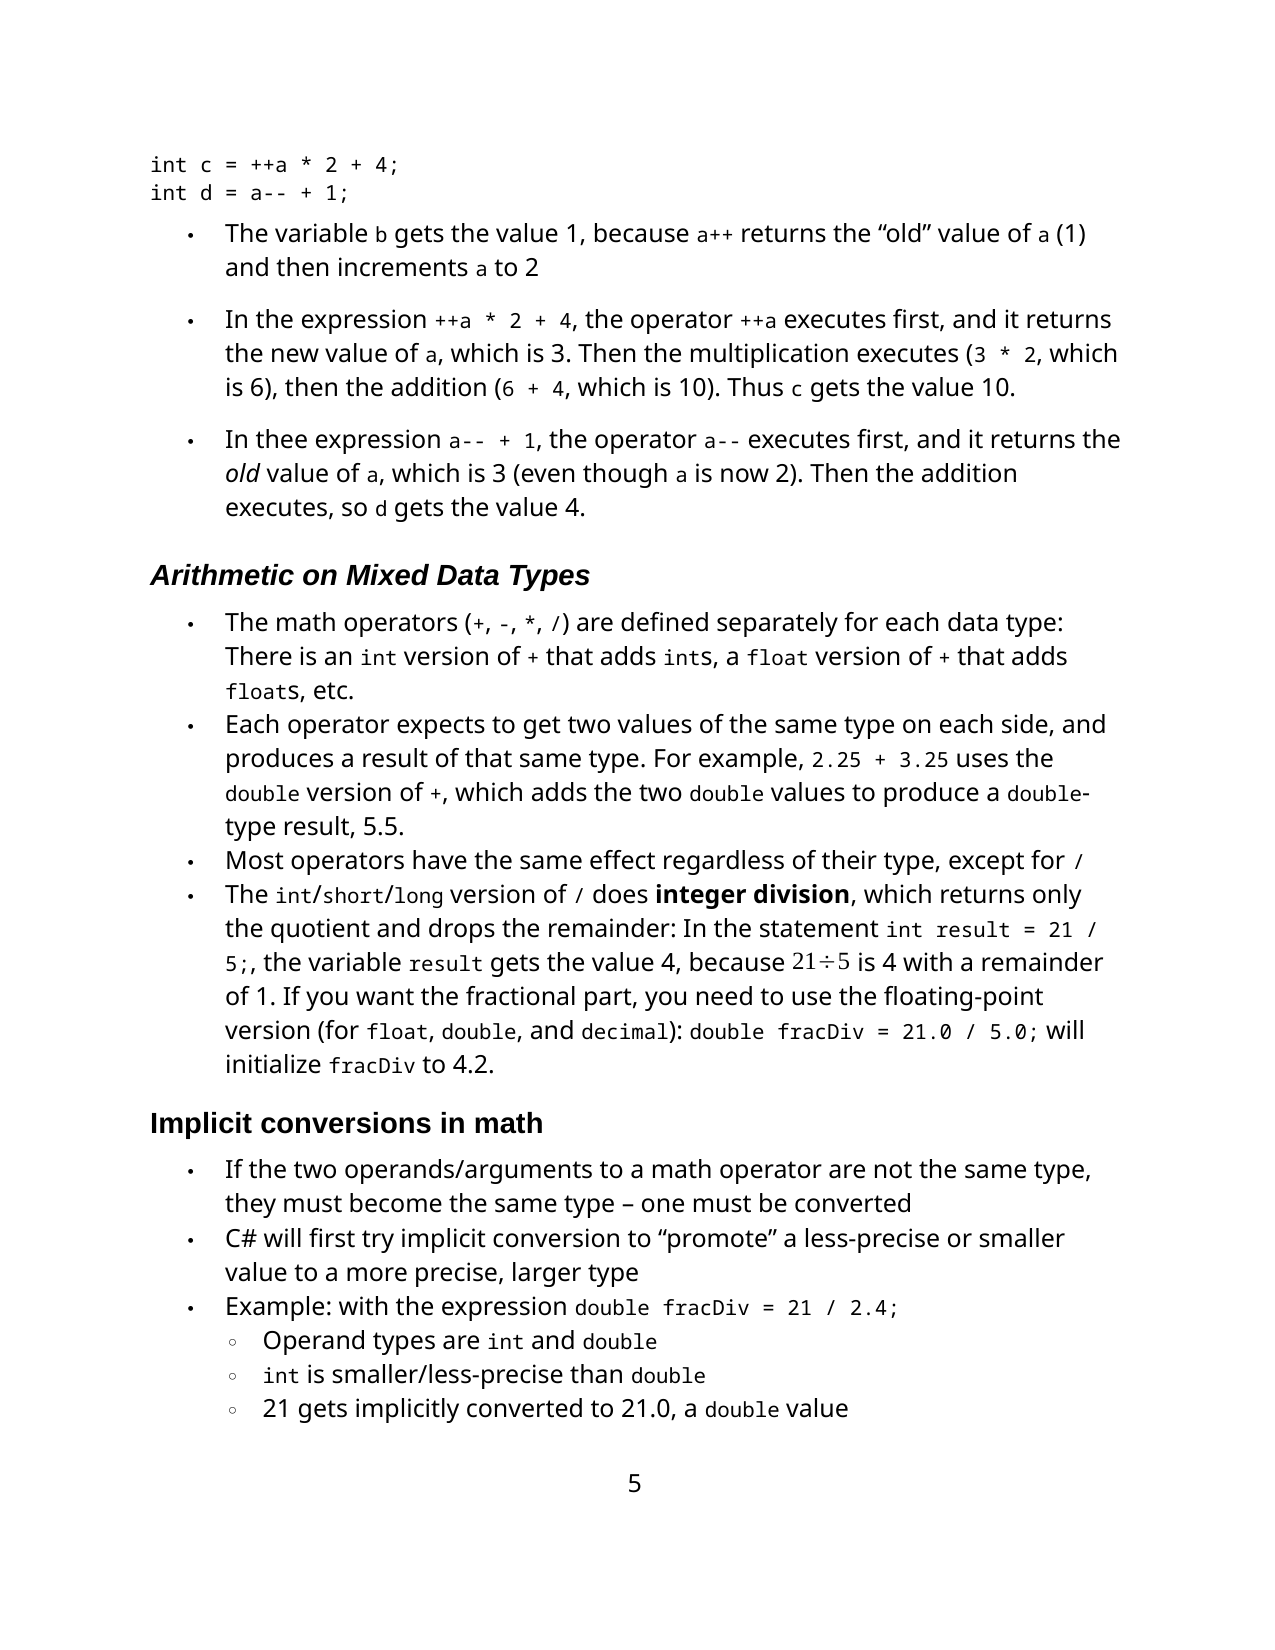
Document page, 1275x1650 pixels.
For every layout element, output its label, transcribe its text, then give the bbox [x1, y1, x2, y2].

text int d = a-- + 1; [150, 178, 1125, 207]
list In the expression ++a * 2 + 4, the operator ++a executes first, and it returns the new value of a, which is 3. Then the multiplication executes (3 * 2, which is 6), then the addition (6 + 4, which is 10). Thus c gets the value 10. [187, 302, 1125, 404]
text int c = ++a * 2 + 4; [150, 150, 1125, 178]
list The int/short/long version of / does integer division, which returns only the quotient and drops the remainder: In the statement int result = 21 / 5;, the variable result gets the value 4, because is 4 with a remainder of 1. If you want the fractional part, you need to use the floating-point version (for float, double, and decimal): double fracDiv = 21.0 / 5.0; will initialize fracDiv to 4.2. [187, 877, 1125, 1081]
list Most operators have the same effect regardless of their type, except for / [187, 843, 1125, 877]
list The math operators (+, -, *, /) are defined separately for each data type: There is an int version of + that adds ints, a float version of + that adds floats, etc. [187, 604, 1125, 706]
subtitle Implicit conversions in math [150, 1106, 1125, 1139]
subtitle Arithmetic on Mixed Data Types [150, 558, 1125, 592]
list Operand types are int and double [225, 1322, 1125, 1356]
list Example: with the expression double fracDiv = 21 / 2.4; [187, 1288, 1125, 1322]
list int is smaller/less-precise than double [225, 1356, 1125, 1391]
list 21 gets implicitly converted to 21.0, a double value [225, 1391, 1125, 1424]
list If the two operands/arguments to a math operator are not the same type, they must become the same type – one must be converted [187, 1152, 1125, 1220]
list The variable b gets the value 1, because a++ returns the “old” value of a (1) and then increments a to 2 [187, 216, 1125, 284]
list Each operator expects to get two values of the same type on each side, and produces a result of that same type. For example, 2.25 + 3.25 uses the double version of +, which adds the two double values to produce a double-type result, 5.5. [187, 706, 1125, 843]
list In thee expression a-- + 1, the operator a-- executes first, and it returns the old value of a, which is 3 (even though a is now 2). Then the addition executes, so d gets the value 4. [187, 422, 1125, 524]
list C# will first try implicit conversion to “promote” a less-precise or smaller value to a more precise, larger type [187, 1220, 1125, 1288]
